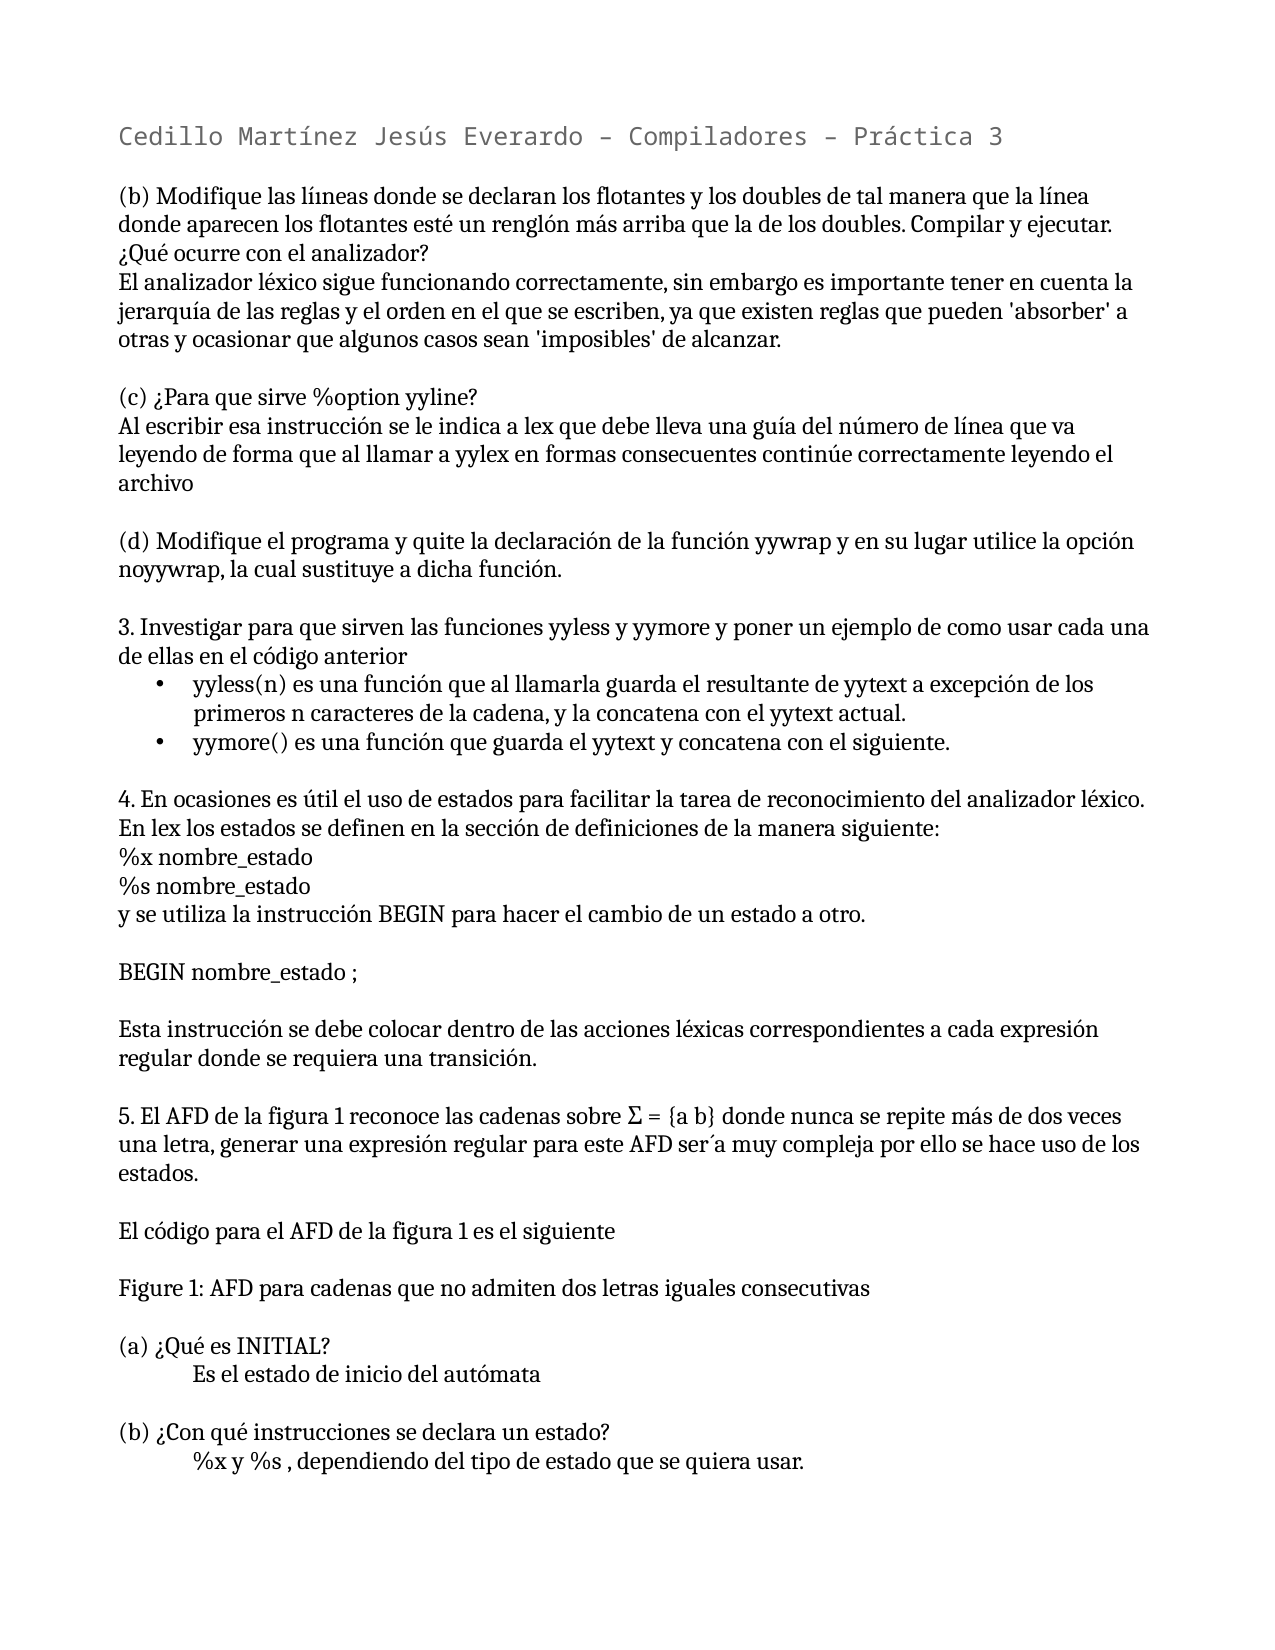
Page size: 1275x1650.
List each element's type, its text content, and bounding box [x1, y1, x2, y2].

list yymore() es una función que guarda el yytext y concatena con el siguiente. [156, 728, 1157, 757]
text El analizador léxico sigue funcionando correctamente, sin embargo es importante tener en cuenta la jerarquía de las reglas y el orden en el que se escriben, ya que existen reglas que pueden 'absorber' a otras y ocasionar que algunos casos sean 'imposibles' de alcanzar. [118, 268, 1157, 354]
text El código para el AFD de la figura 1 es el siguiente [118, 1217, 1157, 1245]
text Figure 1: AFD para cadenas que no admiten dos letras iguales consecutivas [118, 1274, 1157, 1303]
text %x y %s , dependiendo del tipo de estado que se quiera usar. [118, 1447, 1157, 1475]
text 3. Investigar para que sirven las funciones yyless y yymore y poner un ejemplo de como usar cada una de ellas en el código anterior [118, 613, 1157, 670]
text (a) ¿Qué es INITIAL? [118, 1332, 1157, 1360]
text Al escribir esa instrucción se le indica a lex que debe lleva una guía del número de línea que va leyendo de forma que al llamar a yylex en formas consecuentes continúe correctamente leyendo el archivo [118, 412, 1157, 498]
text %s nombre_estado [118, 872, 1157, 900]
text 4. En ocasiones es útil el uso de estados para facilitar la tarea de reconocimiento del analizador léxico. En lex los estados se definen en la sección de definiciones de la manera siguiente: [118, 785, 1157, 843]
text BEGIN nombre_estado ; [118, 958, 1157, 987]
text Esta instrucción se debe colocar dentro de las acciones léxicas correspondientes a cada expresión regular donde se requiera una transición. [118, 1015, 1157, 1073]
text Es el estado de inicio del autómata [118, 1360, 1157, 1389]
text (b) Modifique las líıneas donde se declaran los flotantes y los doubles de tal manera que la línea donde aparecen los flotantes esté un renglón más arriba que la de los doubles. Compilar y ejecutar. ¿Qué ocurre con el analizador? [118, 182, 1157, 268]
text (c) ¿Para que sirve %option yyline? [118, 383, 1157, 412]
list yyless(n) es una función que al llamarla guarda el resultante de yytext a excepción de los primeros n caracteres de la cadena, y la concatena con el yytext actual. [156, 670, 1157, 728]
text 5. El AFD de la figura 1 reconoce las cadenas sobre Σ = {a b} donde nunca se repite más de dos veces una letra, generar una expresión regular para este AFD ser ́a muy compleja por ello se hace uso de los estados. [118, 1102, 1157, 1188]
text (d) Modifique el programa y quite la declaración de la función yywrap y en su lugar utilice la opción noyywrap, la cual sustituye a dicha función. [118, 527, 1157, 584]
text y se utiliza la instrucción BEGIN para hacer el cambio de un estado a otro. [118, 900, 1157, 929]
text (b) ¿Con qué instrucciones se declara un estado? [118, 1418, 1157, 1447]
text %x nombre_estado [118, 843, 1157, 872]
